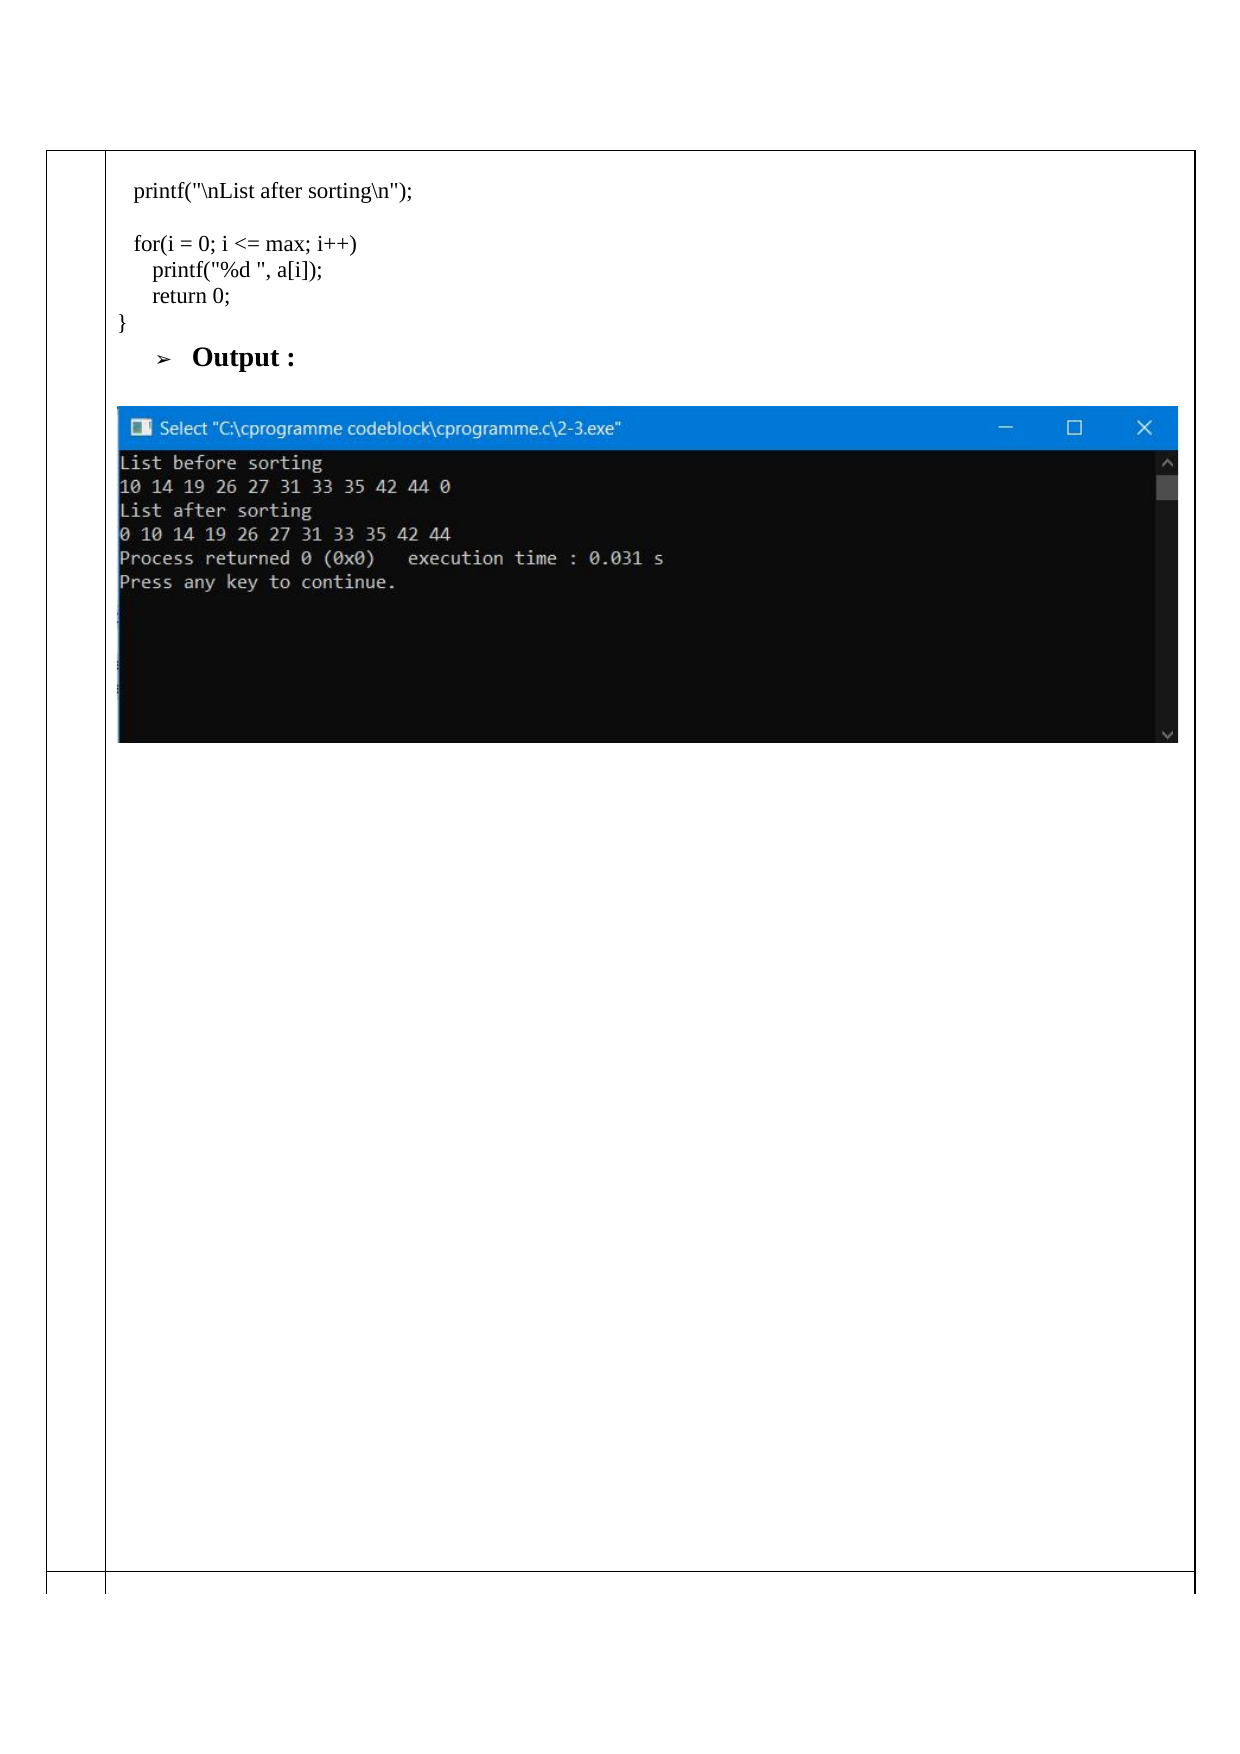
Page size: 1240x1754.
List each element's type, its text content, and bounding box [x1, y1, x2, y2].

text } [117, 309, 1089, 335]
text return 0; [152, 282, 1089, 309]
text printf("\nList after sorting\n"); [133, 177, 1089, 203]
text printf("%d ", a[i]); [152, 256, 1089, 282]
text for(i = 0; i <= max; i++) [133, 230, 1089, 256]
list Output : [154, 340, 1089, 372]
